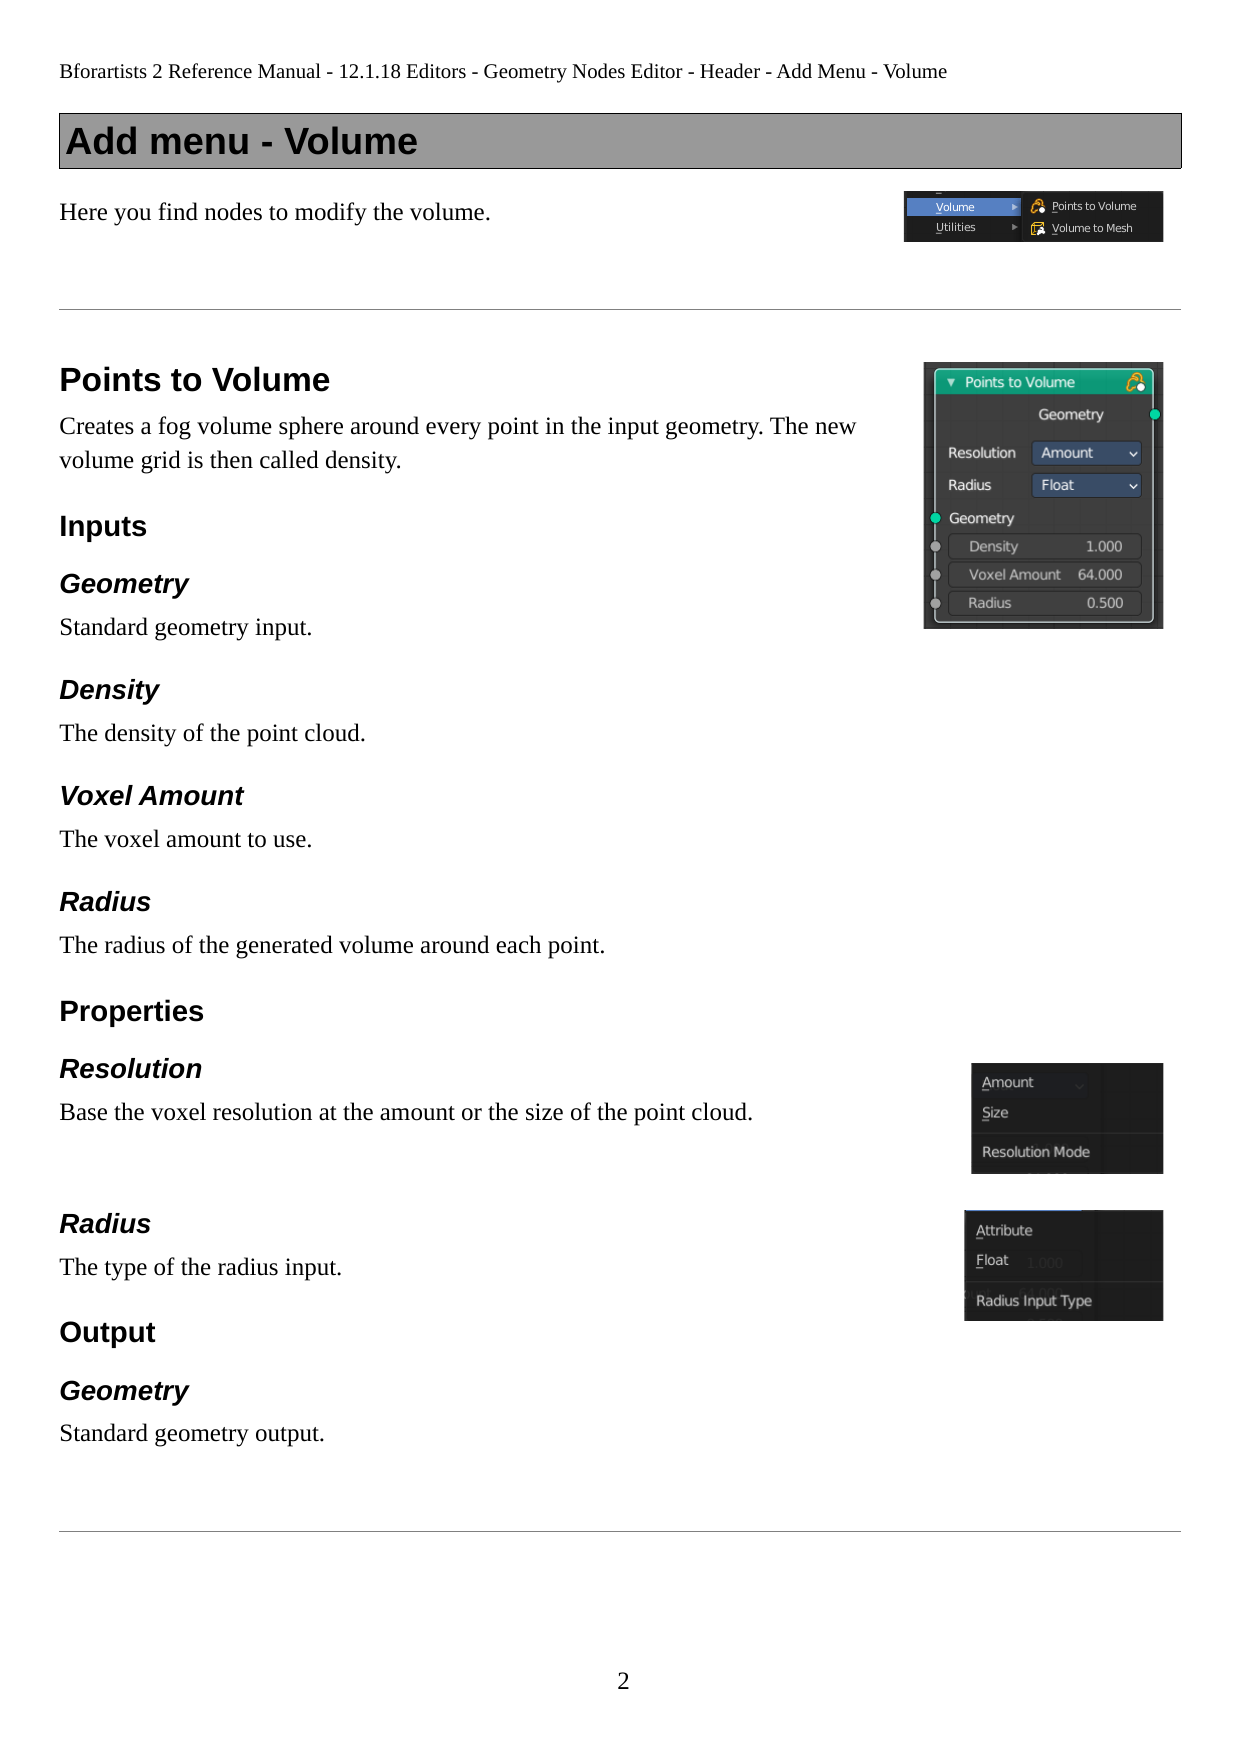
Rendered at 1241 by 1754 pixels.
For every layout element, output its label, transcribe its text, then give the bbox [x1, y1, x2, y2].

subtitle Density [59, 674, 1181, 706]
text Standard geometry input. [59, 612, 1181, 641]
text Base the voxel resolution at the amount or the size of the point cloud. [59, 1097, 971, 1126]
subtitle Geometry [59, 1374, 1181, 1406]
subtitle [1164, 509, 1181, 543]
picture [964, 1210, 1164, 1321]
subtitle Output [59, 1315, 1181, 1349]
text Standard geometry output. [59, 1418, 1181, 1447]
table_header Add menu - Volume [60, 114, 1181, 168]
subtitle Points to Volume [59, 360, 1181, 398]
text The density of the point cloud. [59, 718, 1181, 747]
subtitle Properties [59, 994, 1181, 1027]
text The type of the radius input. [59, 1252, 964, 1281]
subtitle [1164, 568, 1181, 600]
subtitle Radius [59, 1207, 1181, 1239]
subtitle Radius [59, 886, 1181, 917]
picture [903, 191, 1164, 242]
text The radius of the generated volume around each point. [59, 930, 1181, 959]
subtitle Geometry [59, 568, 923, 600]
text Here you find nodes to modify the volume. [59, 197, 903, 225]
picture [971, 1063, 1164, 1174]
subtitle Inputs [59, 509, 923, 543]
subtitle Resolution [59, 1052, 1181, 1084]
subtitle Voxel Amount [59, 780, 1181, 812]
text The voxel amount to use. [59, 824, 1181, 853]
text Creates a fog volume sphere around every point in the input geometry. The new volume grid is then called density. [59, 411, 923, 474]
picture [923, 362, 1164, 629]
